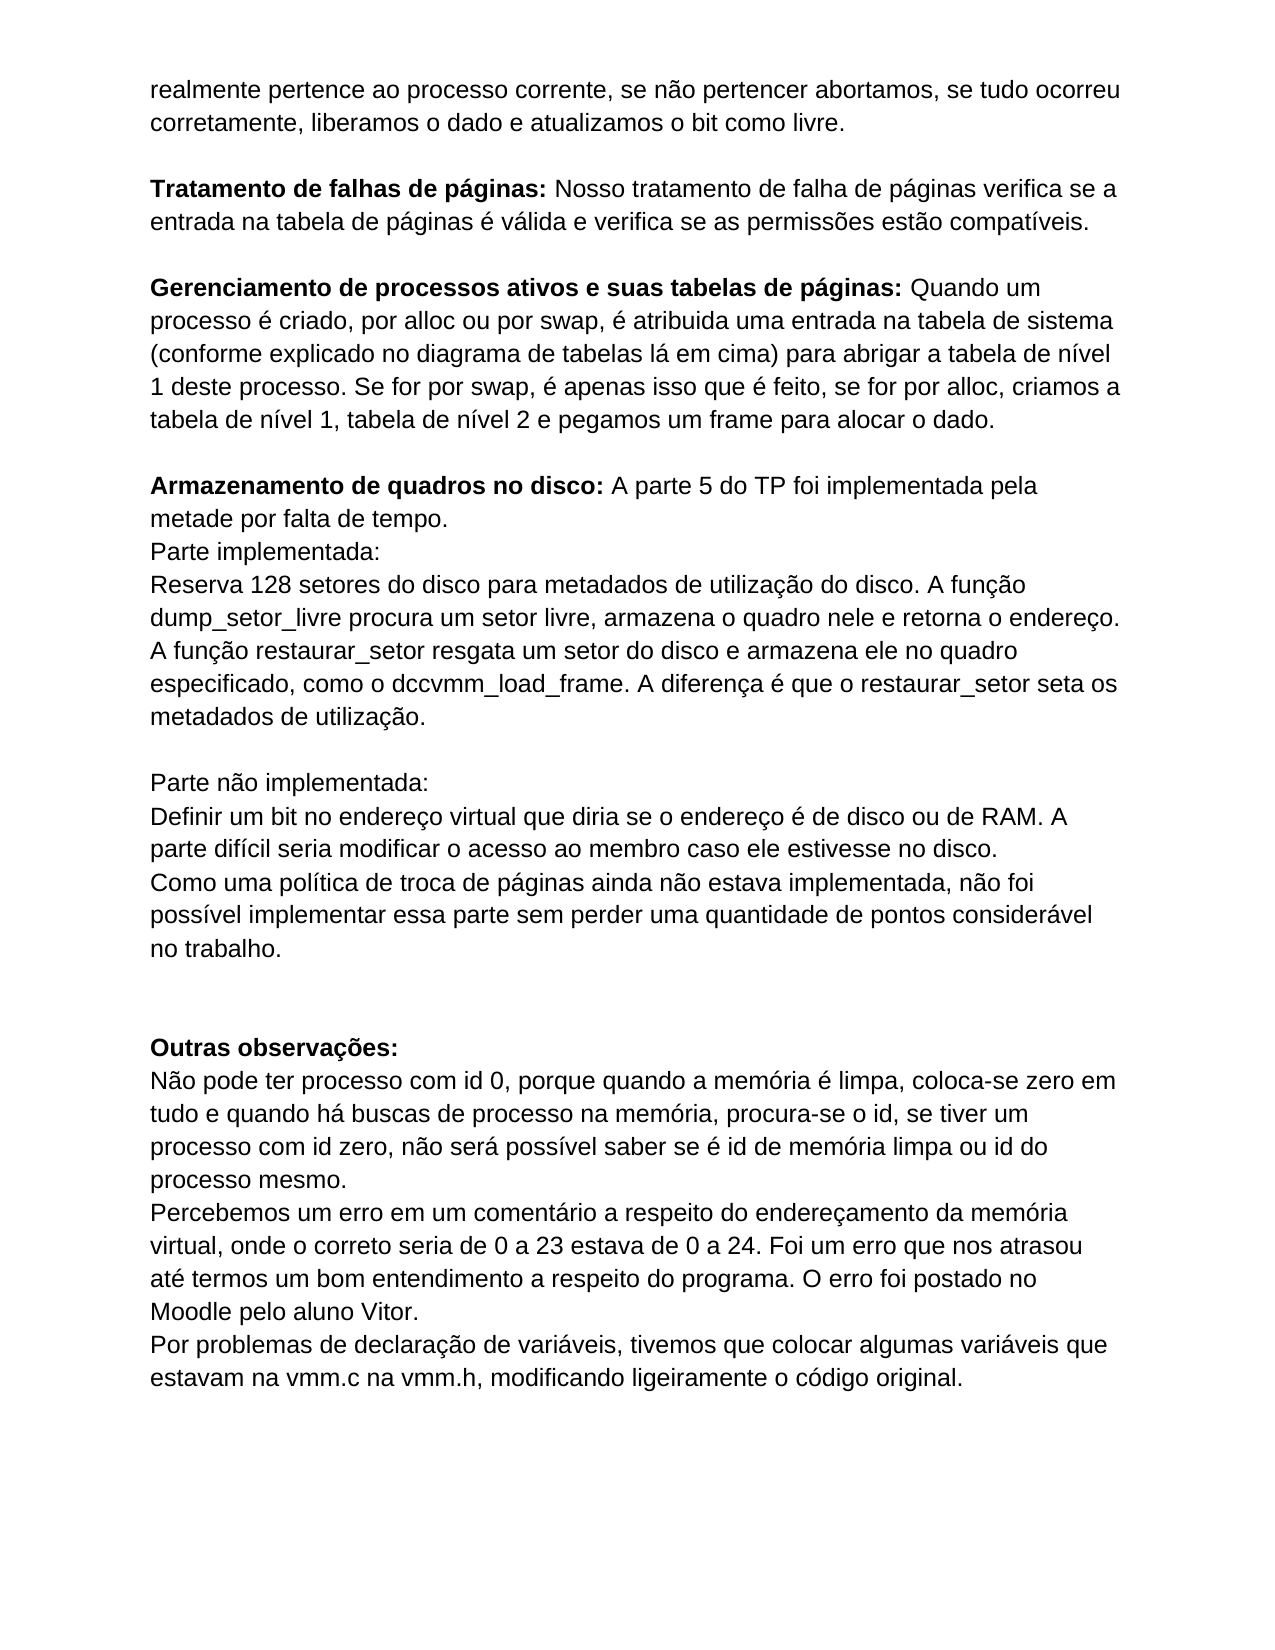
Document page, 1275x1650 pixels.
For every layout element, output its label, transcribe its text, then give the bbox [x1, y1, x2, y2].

text Reserva 128 setores do disco para metadados de utilização do disco. A função dump_setor_livre procura um setor livre, armazena o quadro nele e retorna o endereço. A função restaurar_setor resgata um setor do disco e armazena ele no quadro especificado, como o dccvmm_load_frame. A diferença é que o restaurar_setor seta os metadados de utilização. [150, 570, 1125, 731]
text Não pode ter processo com id 0, porque quando a memória é limpa, coloca-se zero em tudo e quando há buscas de processo na memória, procura-se o id, se tiver um processo com id zero, não será possível saber se é id de memória limpa ou id do processo mesmo. [150, 1066, 1125, 1193]
text realmente pertence ao processo corrente, se não pertencer abortamos, se tudo ocorreu corretamente, liberamos o dado e atualizamos o bit como livre. [150, 75, 1125, 137]
text Definir um bit no endereço virtual que diria se o endereço é de disco ou de RAM. A parte difícil seria modificar o acesso ao membro caso ele estivesse no disco. [150, 801, 1125, 863]
text Percebemos um erro em um comentário a respeito do endereçamento da memória virtual, onde o correto seria de 0 a 23 estava de 0 a 24. Foi um erro que nos atrasou até termos um bom entendimento a respeito do programa. O erro foi postado no Moodle pelo aluno Vitor. [150, 1198, 1125, 1326]
text Gerenciamento de processos ativos e suas tabelas de páginas: Quando um processo é criado, por alloc ou por swap, é atribuida uma entrada na tabela de sistema (conforme explicado no diagrama de tabelas lá em cima) para abrigar a tabela de nível 1 deste processo. Se for por swap, é apenas isso que é feito, se for por alloc, criamos a tabela de nível 1, tabela de nível 2 e pegamos um frame para alocar o dado. [150, 273, 1125, 434]
text Por problemas de declaração de variáveis, tivemos que colocar algumas variáveis que estavam na vmm.c na vmm.h, modificando ligeiramente o código original. [150, 1330, 1125, 1392]
text Armazenamento de quadros no disco: A parte 5 do TP foi implementada pela metade por falta de tempo. [150, 471, 1125, 533]
text Tratamento de falhas de páginas: Nosso tratamento de falha de páginas verifica se a entrada na tabela de páginas é válida e verifica se as permissões estão compatíveis. [150, 174, 1125, 236]
text Parte não implementada: [150, 768, 1125, 797]
text Outras observações: [150, 1033, 1125, 1061]
text Parte implementada: [150, 537, 1125, 566]
text Como uma política de troca de páginas ainda não estava implementada, não foi possível implementar essa parte sem perder uma quantidade de pontos considerável no trabalho. [150, 867, 1125, 962]
